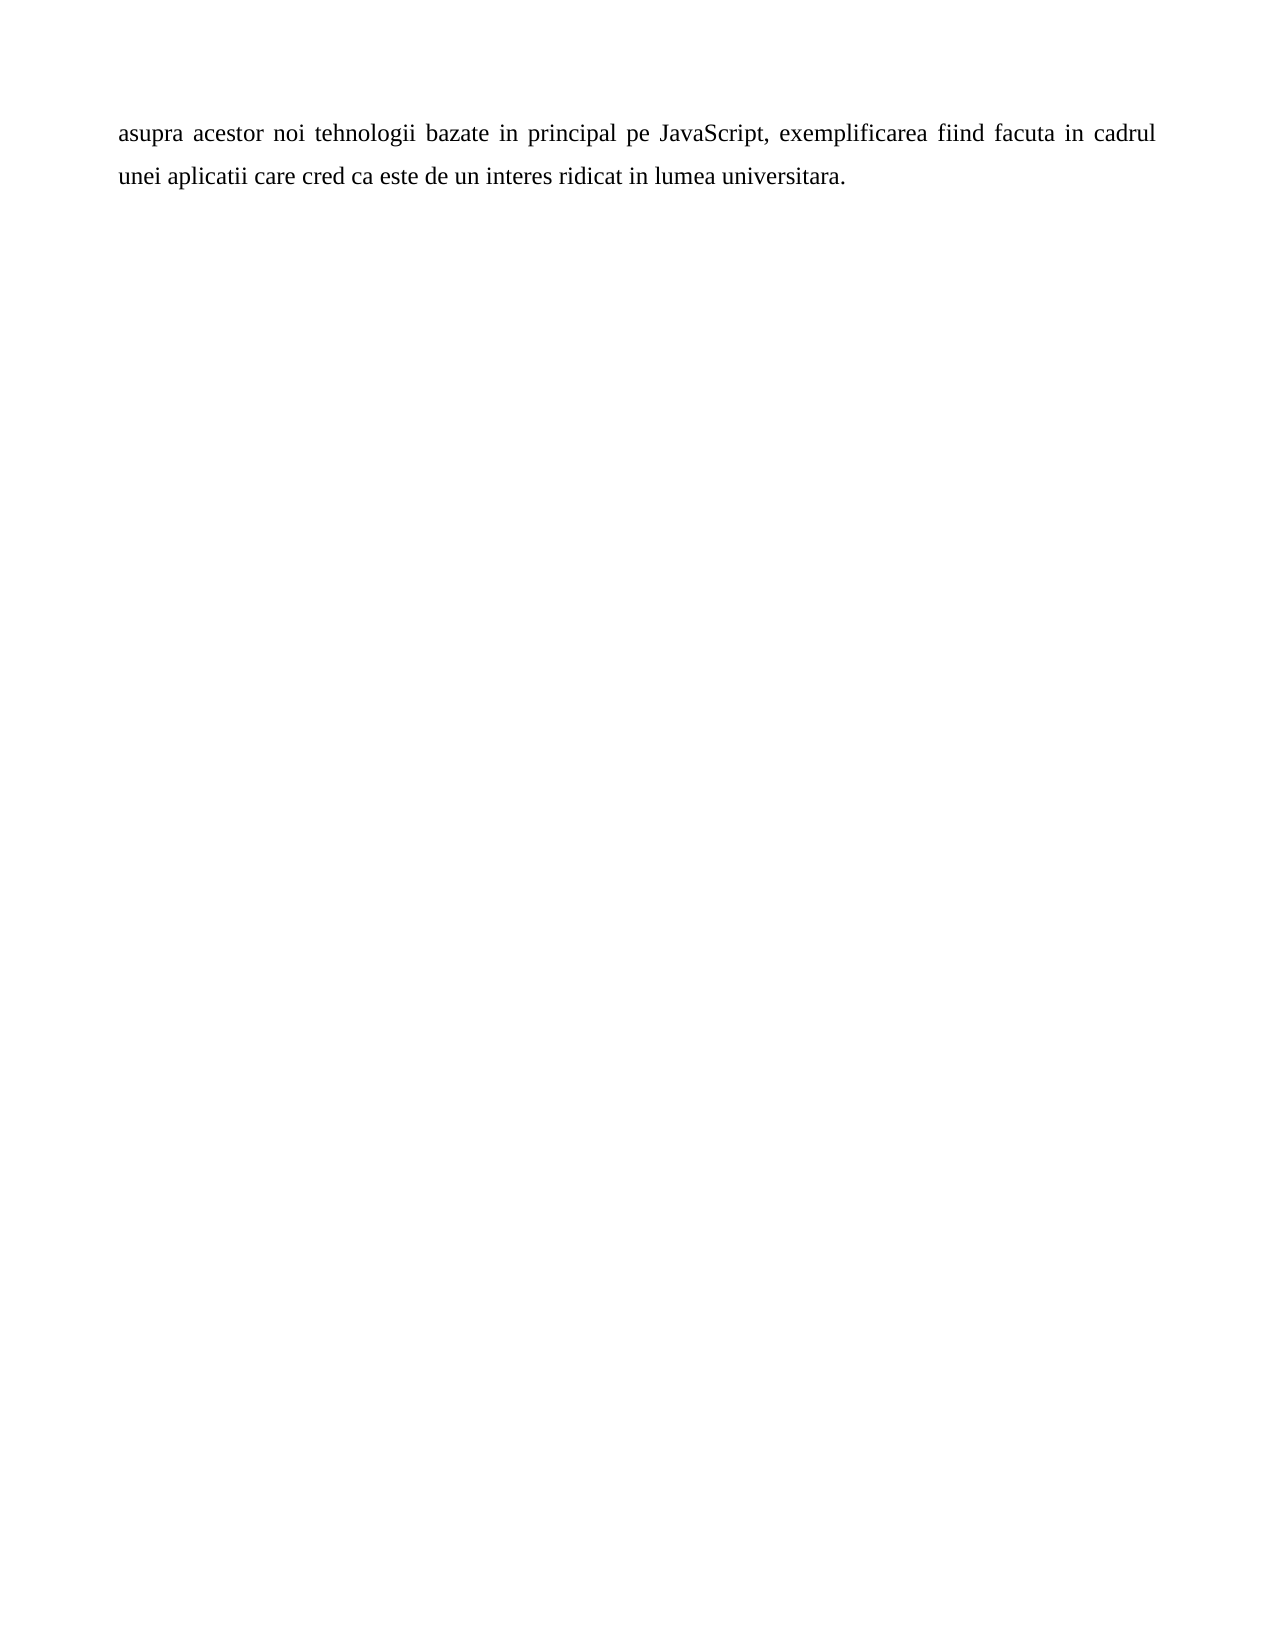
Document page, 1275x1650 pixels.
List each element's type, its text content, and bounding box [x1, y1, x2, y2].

text asupra acestor noi tehnologii bazate in principal pe JavaScript, exemplificarea fiind facuta in cadrul unei aplicatii care cred ca este de un interes ridicat in lumea universitara. [118, 118, 1157, 190]
